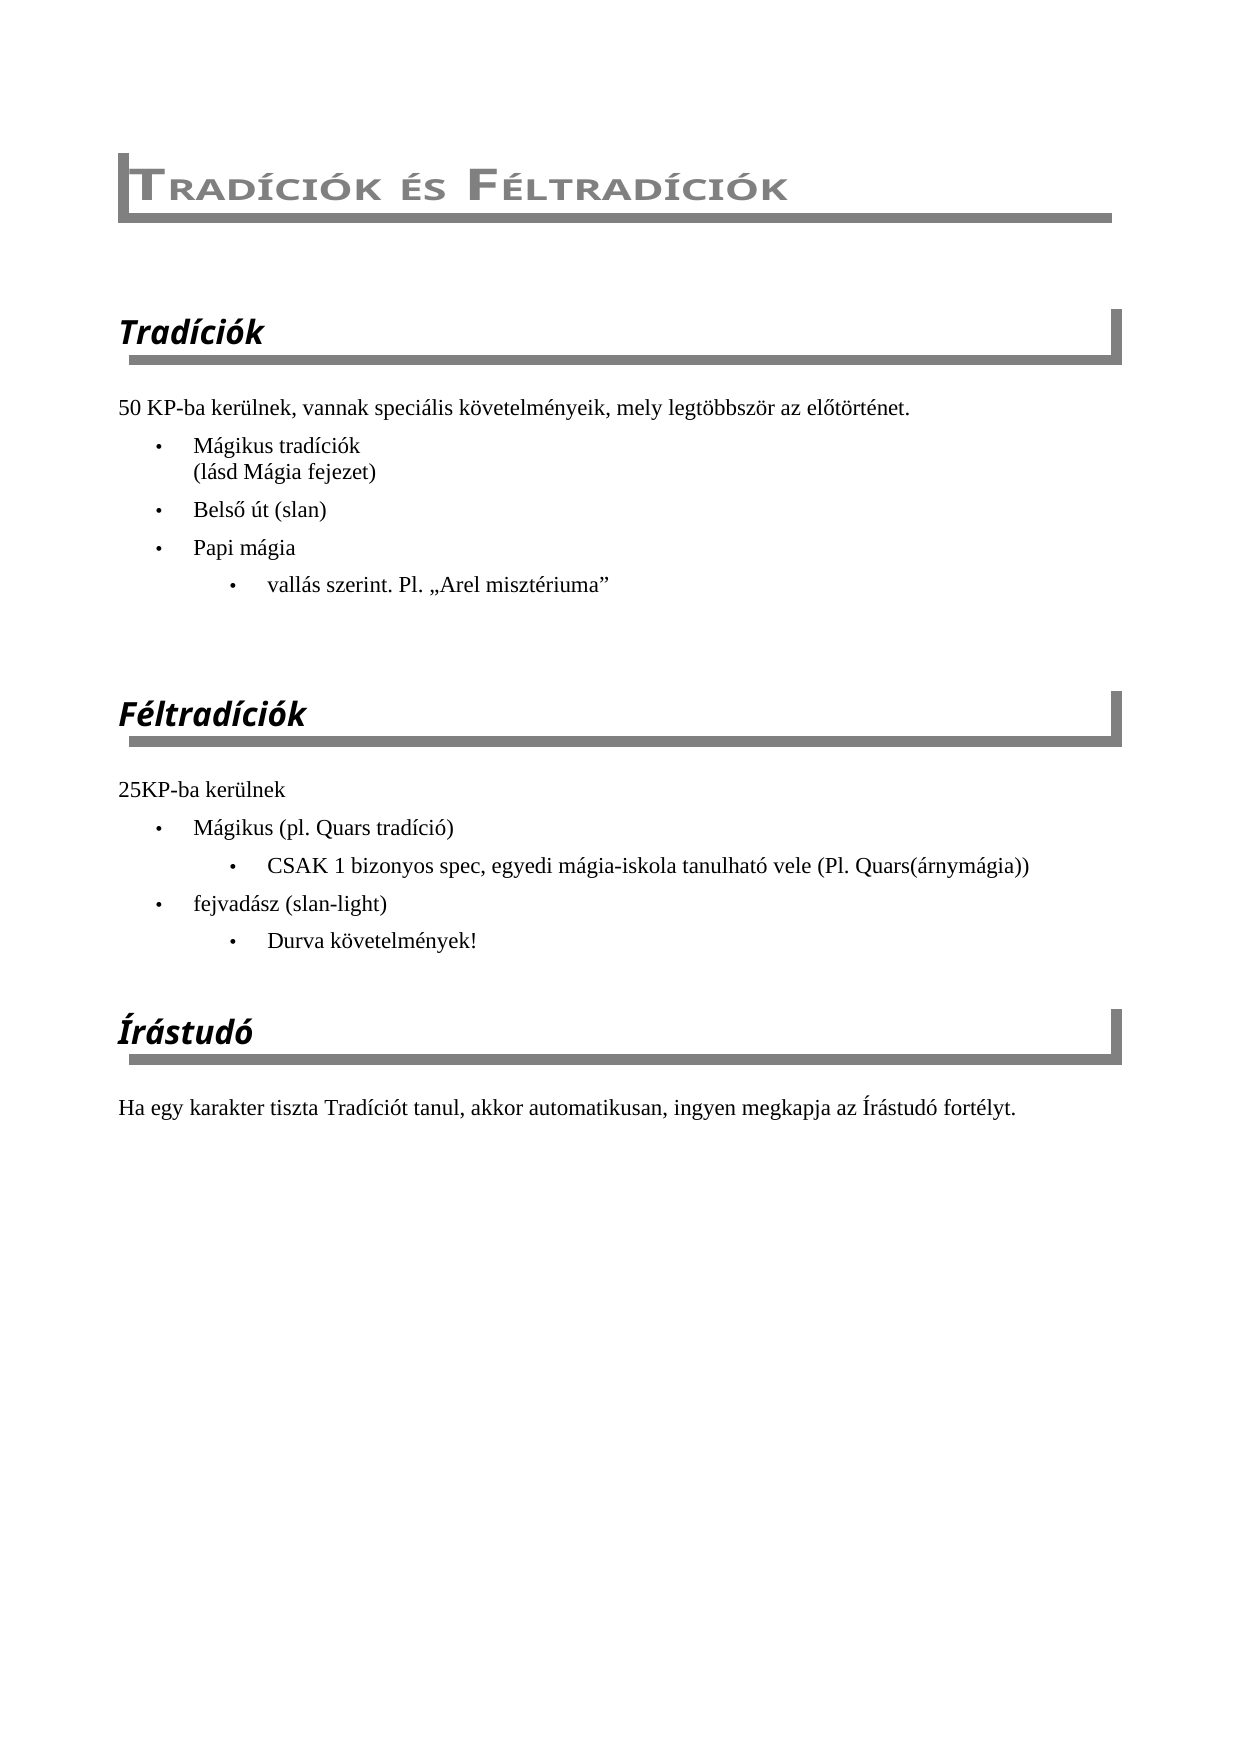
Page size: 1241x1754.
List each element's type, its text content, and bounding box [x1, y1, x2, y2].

text Creative Commons License [118, 1444, 1122, 1463]
text Ezen dokumentum maga, továbbá részletei, vagy másolatai kizárólag a Creative Commons „Nevezd meg!-Ne add el!-Így add tovább! 2.5 Magyarország” Licenc feltételeinek megfelelően használható fel. [118, 1463, 1122, 1504]
list Papi mágia [156, 534, 1122, 560]
list Belső út (slan) [156, 497, 1122, 522]
subtitle Féltradíciók [118, 691, 1111, 736]
list fejvadász (slan-light) [156, 891, 1122, 916]
subtitle Írástudó [118, 1009, 1111, 1054]
text (CC(BY-NC-SA)) Fekete Bálint, 2008 [118, 1527, 1122, 1550]
text Ailtas, 2008 [118, 1504, 1122, 1527]
text 25KP-ba kerülnek [118, 777, 1122, 802]
text 50 KP-ba kerülnek, vannak speciális követelményeik, mely legtöbbször az előtörténet. [118, 395, 1122, 421]
list CSAK 1 bizonyos spec, egyedi mágia-iskola tanulható vele (Pl. Quars(árnymágia)) [229, 853, 1122, 878]
text -- [118, 1413, 1122, 1432]
text Ha egy karakter tiszta Tradíciót tanul, akkor automatikusan, ingyen megkapja az Írástudó fortélyt. [118, 1095, 1122, 1121]
list Mágikus tradíciók (lásd Mágia fejezet) [156, 433, 1122, 484]
text -- [118, 1550, 1122, 1573]
list Durva követelmények! [229, 928, 1122, 954]
subtitle Tradíciók és Féltradíciók [129, 153, 1122, 213]
list vallás szerint. Pl. „Arel misztériuma” [229, 572, 1122, 598]
subtitle Tradíciók [118, 309, 1111, 354]
list Mágikus (pl. Quars tradíció) [156, 815, 1122, 840]
